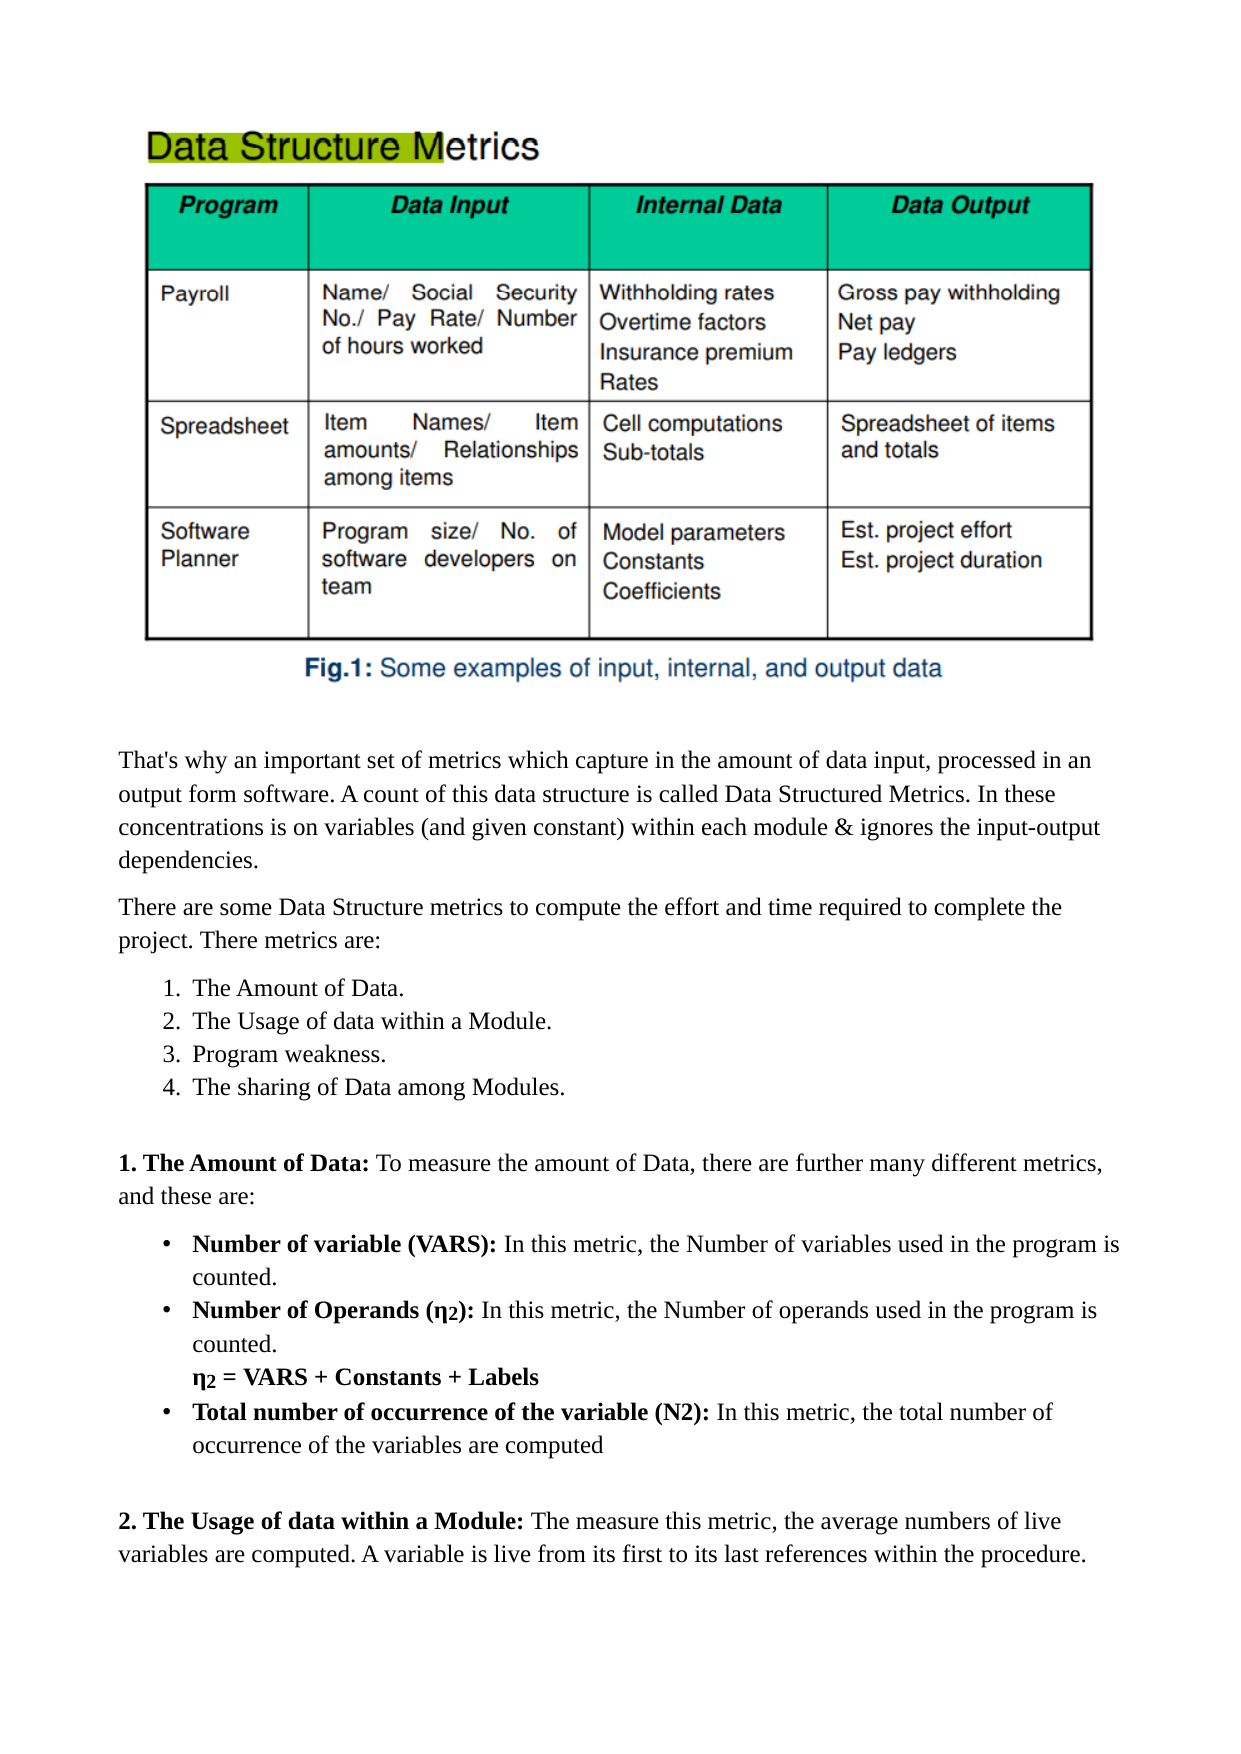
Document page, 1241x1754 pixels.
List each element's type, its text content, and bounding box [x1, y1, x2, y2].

list Program weakness. [162, 1039, 1122, 1068]
list The sharing of Data among Modules. [162, 1072, 1122, 1101]
list Number of Operands (η2): In this metric, the Number of operands used in the program is counted. η2 = VARS + Constants + Labels [162, 1295, 1122, 1392]
text There are some Data Structure metrics to compute the effort and time required to complete the project. There metrics are: [118, 892, 1122, 954]
text That's why an important set of metrics which capture in the amount of data input, processed in an output form software. A count of this data structure is called Data Structured Metrics. In these concentrations is on variables (and given constant) within each module & ignores the input-output dependencies. [118, 746, 1122, 873]
list The Amount of Data. [162, 973, 1122, 1002]
list Number of variable (VARS): In this metric, the Number of variables used in the program is counted. [162, 1229, 1122, 1291]
picture [127, 118, 1114, 689]
list Total number of occurrence of the variable (N2): In this metric, the total number of occurrence of the variables are computed [162, 1397, 1122, 1459]
text 1. The Amount of Data: To measure the amount of Data, there are further many different metrics, and these are: [118, 1148, 1122, 1210]
text 2. The Usage of data within a Module: The measure this metric, the average numbers of live variables are computed. A variable is live from its first to its last references within the procedure. [118, 1506, 1122, 1568]
list The Usage of data within a Module. [162, 1006, 1122, 1035]
